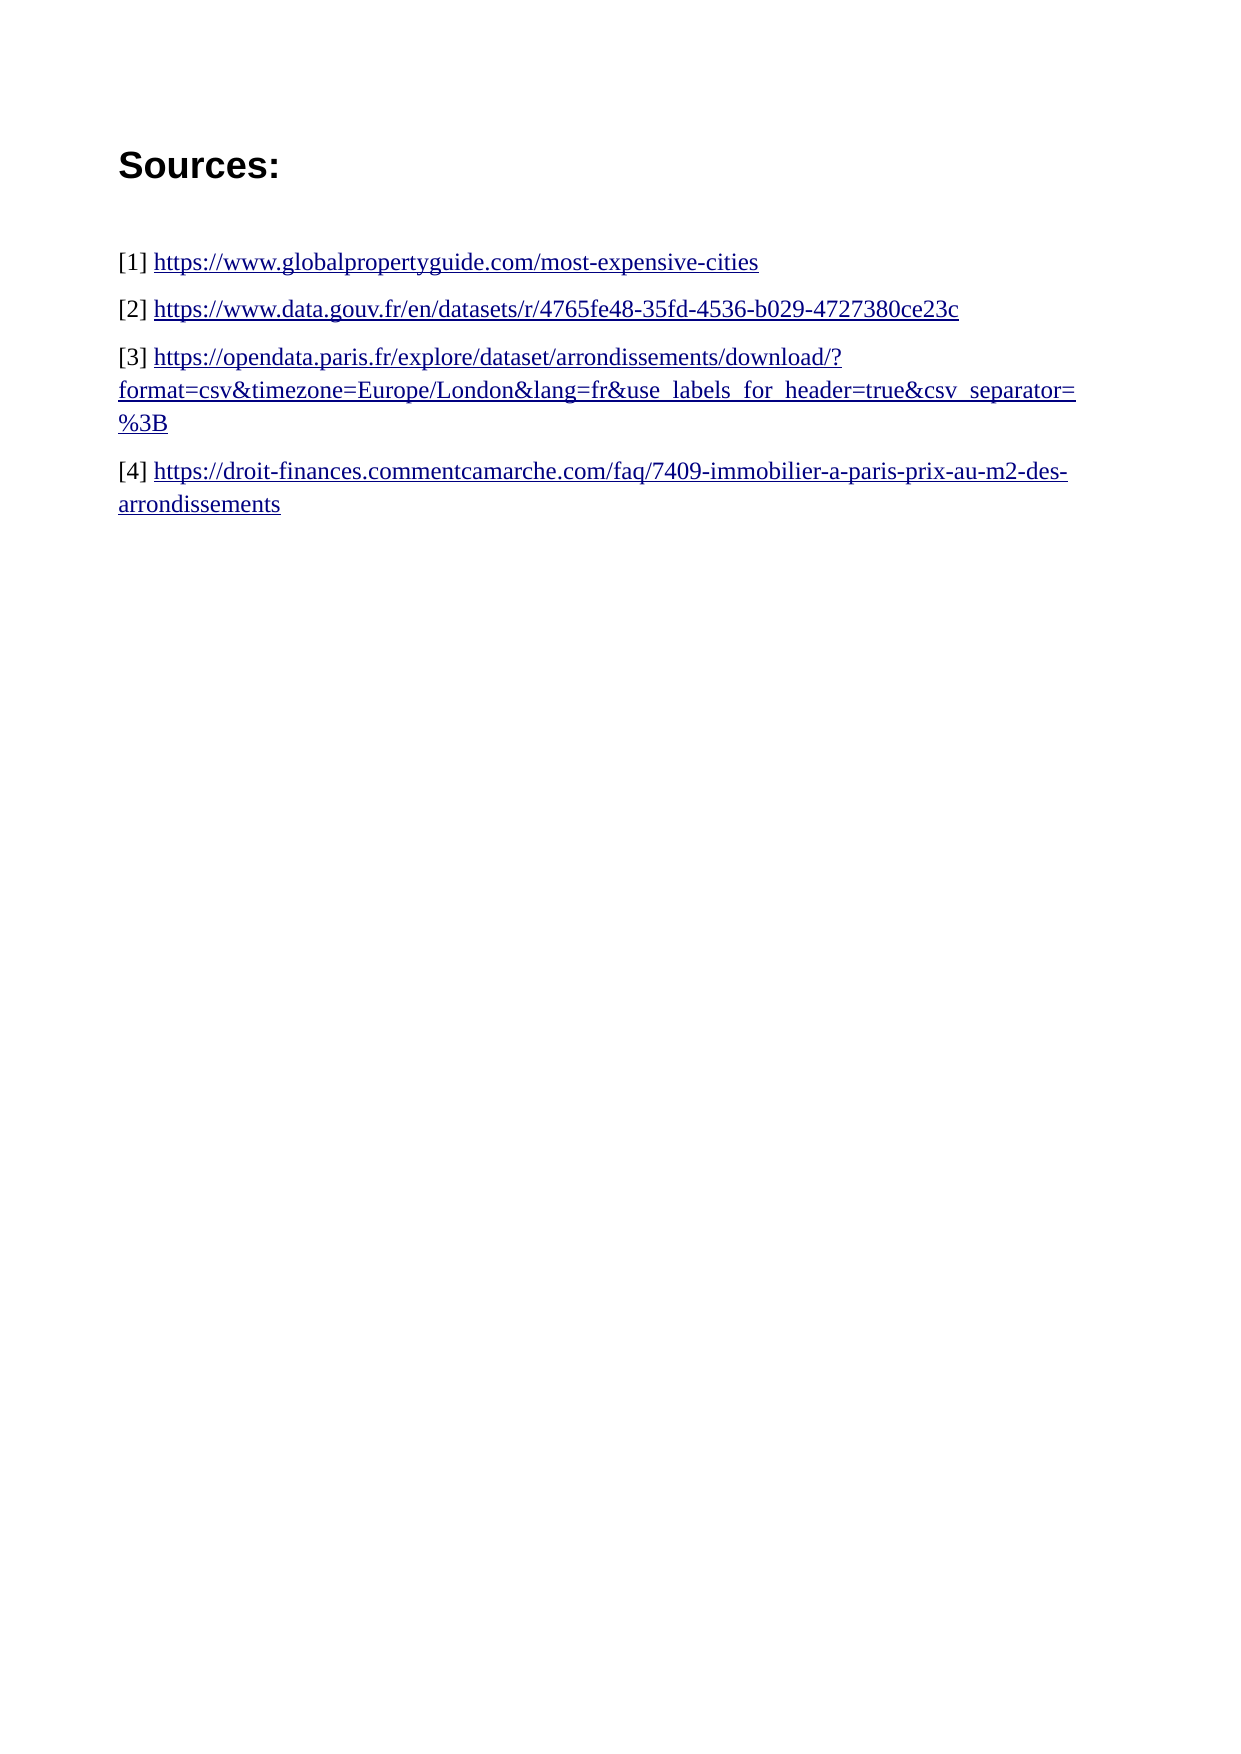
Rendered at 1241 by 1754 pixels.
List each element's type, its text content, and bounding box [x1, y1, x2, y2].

text [4] https://droit-finances.commentcamarche.com/faq/7409-immobilier-a-paris-prix-au-m2-des-arrondissements [118, 456, 1122, 517]
text [1] https://www.globalpropertyguide.com/most-expensive-cities [118, 247, 1122, 276]
subtitle Sources: [118, 143, 1122, 187]
text [3] https://opendata.paris.fr/explore/dataset/arrondissements/download/?format=csv&timezone=Europe/London&lang=fr&use_labels_for_header=true&csv_separator=%3B [118, 342, 1122, 437]
text [2] https://www.data.gouv.fr/en/datasets/r/4765fe48-35fd-4536-b029-4727380ce23c [118, 294, 1122, 323]
